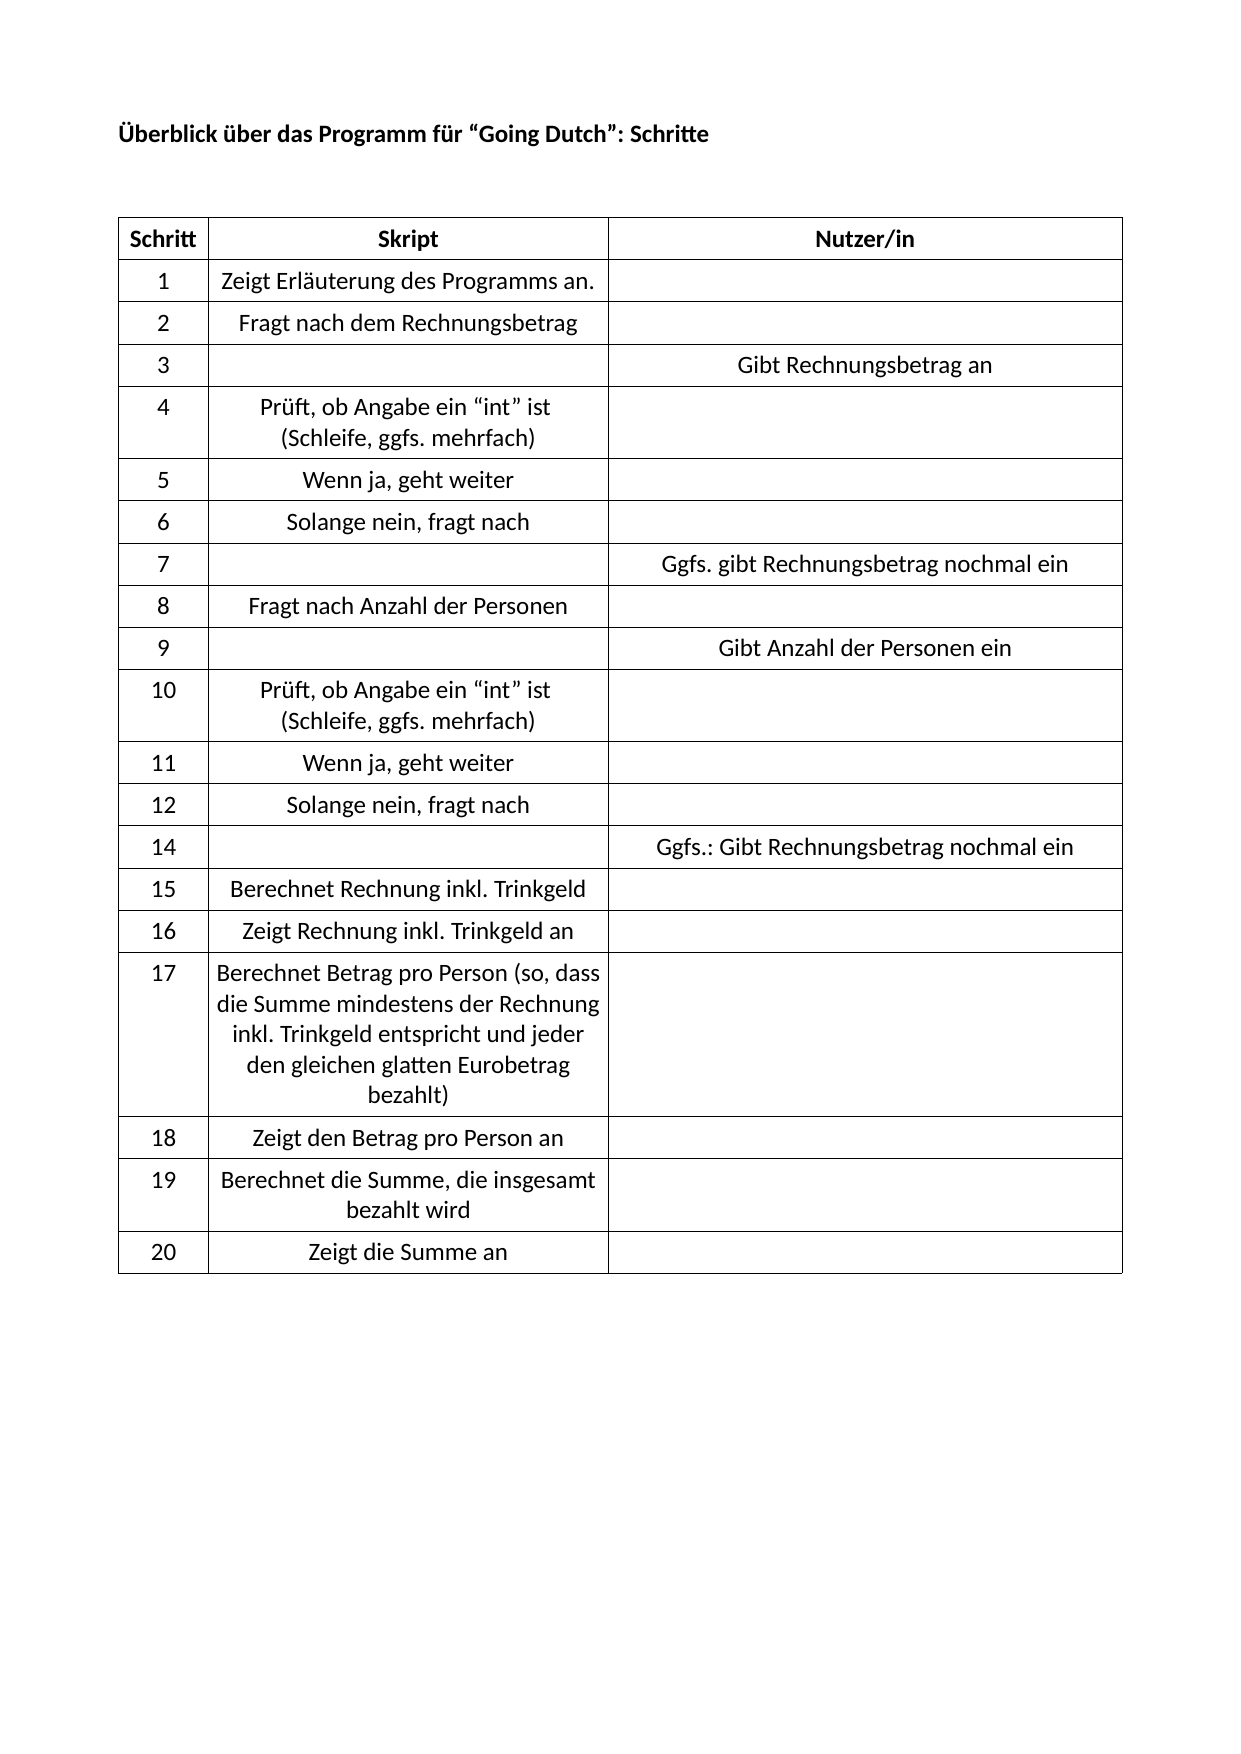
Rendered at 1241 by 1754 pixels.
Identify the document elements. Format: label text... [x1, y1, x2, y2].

table_cell Prüft, ob Angabe ein “int” ist (Schleife, ggfs. mehrfach) [209, 387, 608, 458]
table_cell 20 [119, 1232, 208, 1273]
table_cell 6 [119, 501, 208, 542]
table_cell 17 [119, 953, 208, 1116]
table_cell [609, 1117, 1122, 1158]
table_cell [209, 826, 608, 867]
table_cell Ggfs. gibt Rechnungsbetrag nochmal ein [609, 544, 1122, 584]
table_cell Prüft, ob Angabe ein “int” ist (Schleife, ggfs. mehrfach) [209, 670, 608, 741]
table_cell Berechnet die Summe, die insgesamt bezahlt wird [209, 1159, 608, 1231]
table_cell Wenn ja, geht weiter [209, 459, 608, 500]
table_cell Fragt nach Anzahl der Personen [209, 586, 608, 627]
table_cell [609, 1232, 1122, 1273]
table_cell [609, 459, 1122, 500]
table_header Nutzer/in [609, 218, 1122, 259]
table_cell 1 [119, 260, 208, 301]
table_cell [209, 345, 608, 386]
table_cell Solange nein, fragt nach [209, 784, 608, 825]
table_cell 16 [119, 911, 208, 952]
table_cell 5 [119, 459, 208, 500]
table_cell 19 [119, 1159, 208, 1231]
table_cell Gibt Rechnungsbetrag an [609, 345, 1122, 386]
table_cell Zeigt Erläuterung des Programms an. [209, 260, 608, 301]
table_cell 12 [119, 784, 208, 825]
table_cell [609, 911, 1122, 952]
table_cell [209, 628, 608, 669]
table_cell [609, 784, 1122, 825]
table_cell Zeigt Rechnung inkl. Trinkgeld an [209, 911, 608, 952]
table_cell 15 [119, 869, 208, 909]
table_cell 14 [119, 826, 208, 867]
table_cell [609, 742, 1122, 783]
table_cell 8 [119, 586, 208, 627]
table_cell [609, 869, 1122, 909]
table_cell 7 [119, 544, 208, 584]
table_cell [209, 544, 608, 584]
table_cell 2 [119, 302, 208, 343]
table_cell 10 [119, 670, 208, 741]
table_cell [609, 953, 1122, 1116]
table_header Skript [209, 218, 608, 259]
table_cell 9 [119, 628, 208, 669]
table_cell 11 [119, 742, 208, 783]
table_cell 4 [119, 387, 208, 458]
table_cell [609, 586, 1122, 627]
table_cell [609, 387, 1122, 458]
table_cell 18 [119, 1117, 208, 1158]
table_cell [609, 501, 1122, 542]
table_cell Zeigt den Betrag pro Person an [209, 1117, 608, 1158]
table_cell Wenn ja, geht weiter [209, 742, 608, 783]
table_cell Solange nein, fragt nach [209, 501, 608, 542]
table_cell [609, 260, 1122, 301]
table_cell [609, 302, 1122, 343]
table_cell Gibt Anzahl der Personen ein [609, 628, 1122, 669]
text Überblick über das Programm für “Going Dutch”: Schritte [118, 118, 1122, 149]
table_header Schritt [119, 218, 208, 259]
table_cell Berechnet Betrag pro Person (so, dass die Summe mindestens der Rechnung inkl. Trinkgeld entspricht und jeder den gleichen glatten Eurobetrag bezahlt) [209, 953, 608, 1116]
table_cell Fragt nach dem Rechnungsbetrag [209, 302, 608, 343]
table_cell Ggfs.: Gibt Rechnungsbetrag nochmal ein [609, 826, 1122, 867]
table_cell [609, 670, 1122, 741]
table_cell 3 [119, 345, 208, 386]
table_cell Berechnet Rechnung inkl. Trinkgeld [209, 869, 608, 909]
table_cell Zeigt die Summe an [209, 1232, 608, 1273]
table_cell [609, 1159, 1122, 1231]
